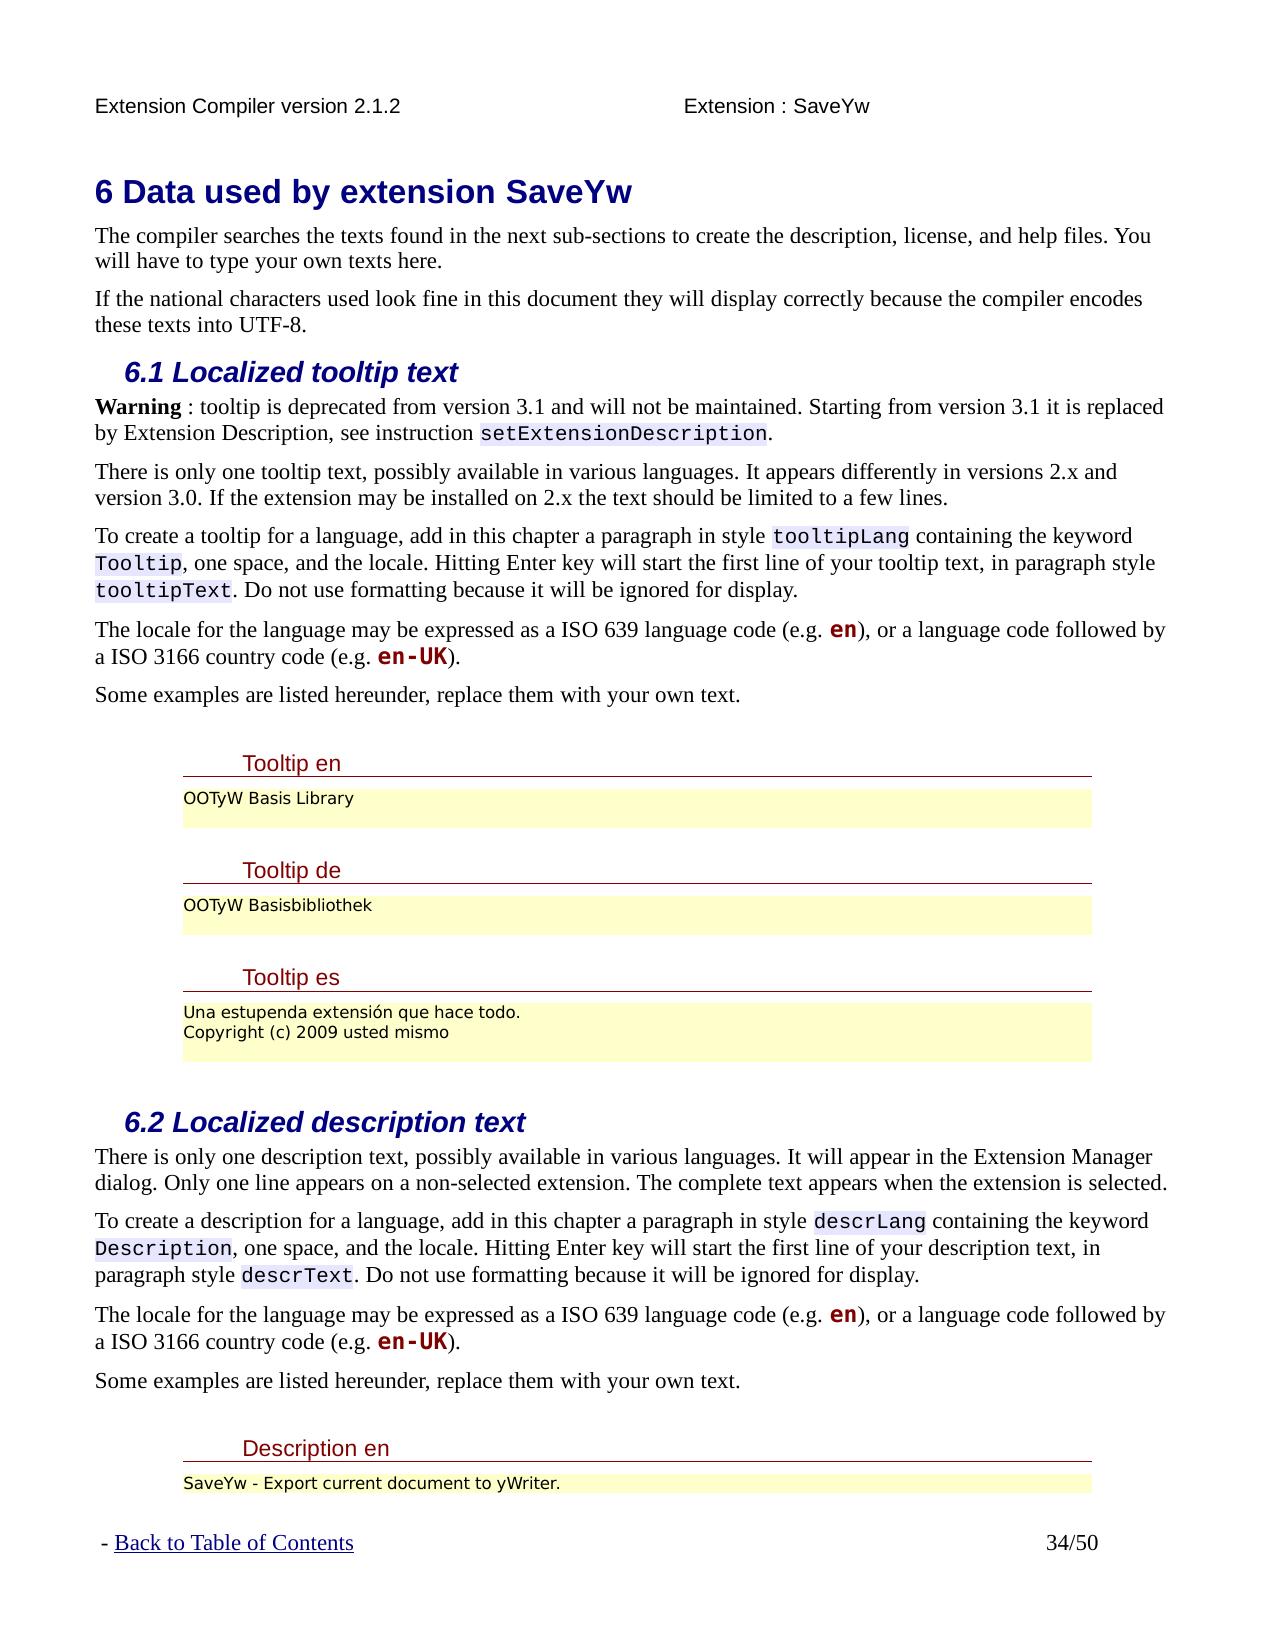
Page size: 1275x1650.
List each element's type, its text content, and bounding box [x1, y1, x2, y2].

text Warning : tooltip is deprecated from version 3.1 and will not be maintained. Starting from version 3.1 it is replaced by Extension Description, see instruction setExtensionDescription. [94, 394, 1181, 446]
text To create a description for a language, add in this chapter a paragraph in style descrLang containing the keyword Description, one space, and the locale. Hitting Enter key will start the first line of your description text, in paragraph style descrText. Do not use formatting because it will be ignored for display. [94, 1208, 1181, 1289]
text The locale for the language may be expressed as a ISO 639 language code (e.g. en), or a language code followed by a ISO 3166 country code (e.g. en-UK). [94, 1301, 1181, 1355]
text Description en [183, 1435, 1092, 1461]
subtitle Localized description text [124, 1106, 1181, 1138]
text There is only one description text, possibly available in various languages. It will appear in the Extension Manager dialog. Only one line appears on a non-selected extension. The complete text appears when the extension is selected. [94, 1144, 1181, 1195]
text Some examples are listed hereunder, replace them with your own text. [94, 682, 1181, 708]
text Some examples are listed hereunder, replace them with your own text. [94, 1368, 1181, 1393]
subtitle Data used by extension SaveYw [94, 172, 1181, 210]
text Copyright (c) 2009 usted mismo [183, 1023, 1092, 1042]
text There is only one tooltip text, possibly available in various languages. It appears differently in versions 2.x and version 3.0. If the extension may be installed on 2.x the text should be limited to a few lines. [94, 459, 1181, 510]
text If the national characters used look fine in this document they will display correctly because the compiler encodes these texts into UTF-8. [94, 286, 1181, 337]
text Tooltip es [183, 964, 1092, 991]
text OOTyW Basis Library [183, 789, 1092, 808]
text The locale for the language may be expressed as a ISO 639 language code (e.g. en), or a language code followed by a ISO 3166 country code (e.g. en-UK). [94, 616, 1181, 670]
text The compiler searches the texts found in the next sub-sections to create the description, license, and help files. You will have to type your own texts here. [94, 222, 1181, 273]
subtitle Localized tooltip text [124, 356, 1181, 388]
text Una estupenda extensión que hace todo. [183, 1003, 1092, 1023]
text Tooltip en [183, 750, 1092, 776]
text SaveYw - Export current document to yWriter. [183, 1474, 1092, 1493]
text To create a tooltip for a language, add in this chapter a paragraph in style tooltipLang containing the keyword Tooltip, one space, and the locale. Hitting Enter key will start the first line of your tooltip text, in paragraph style tooltipText. Do not use formatting because it will be ignored for display. [94, 522, 1181, 603]
text Tooltip de [183, 857, 1092, 883]
text OOTyW Basisbibliothek [183, 896, 1092, 916]
